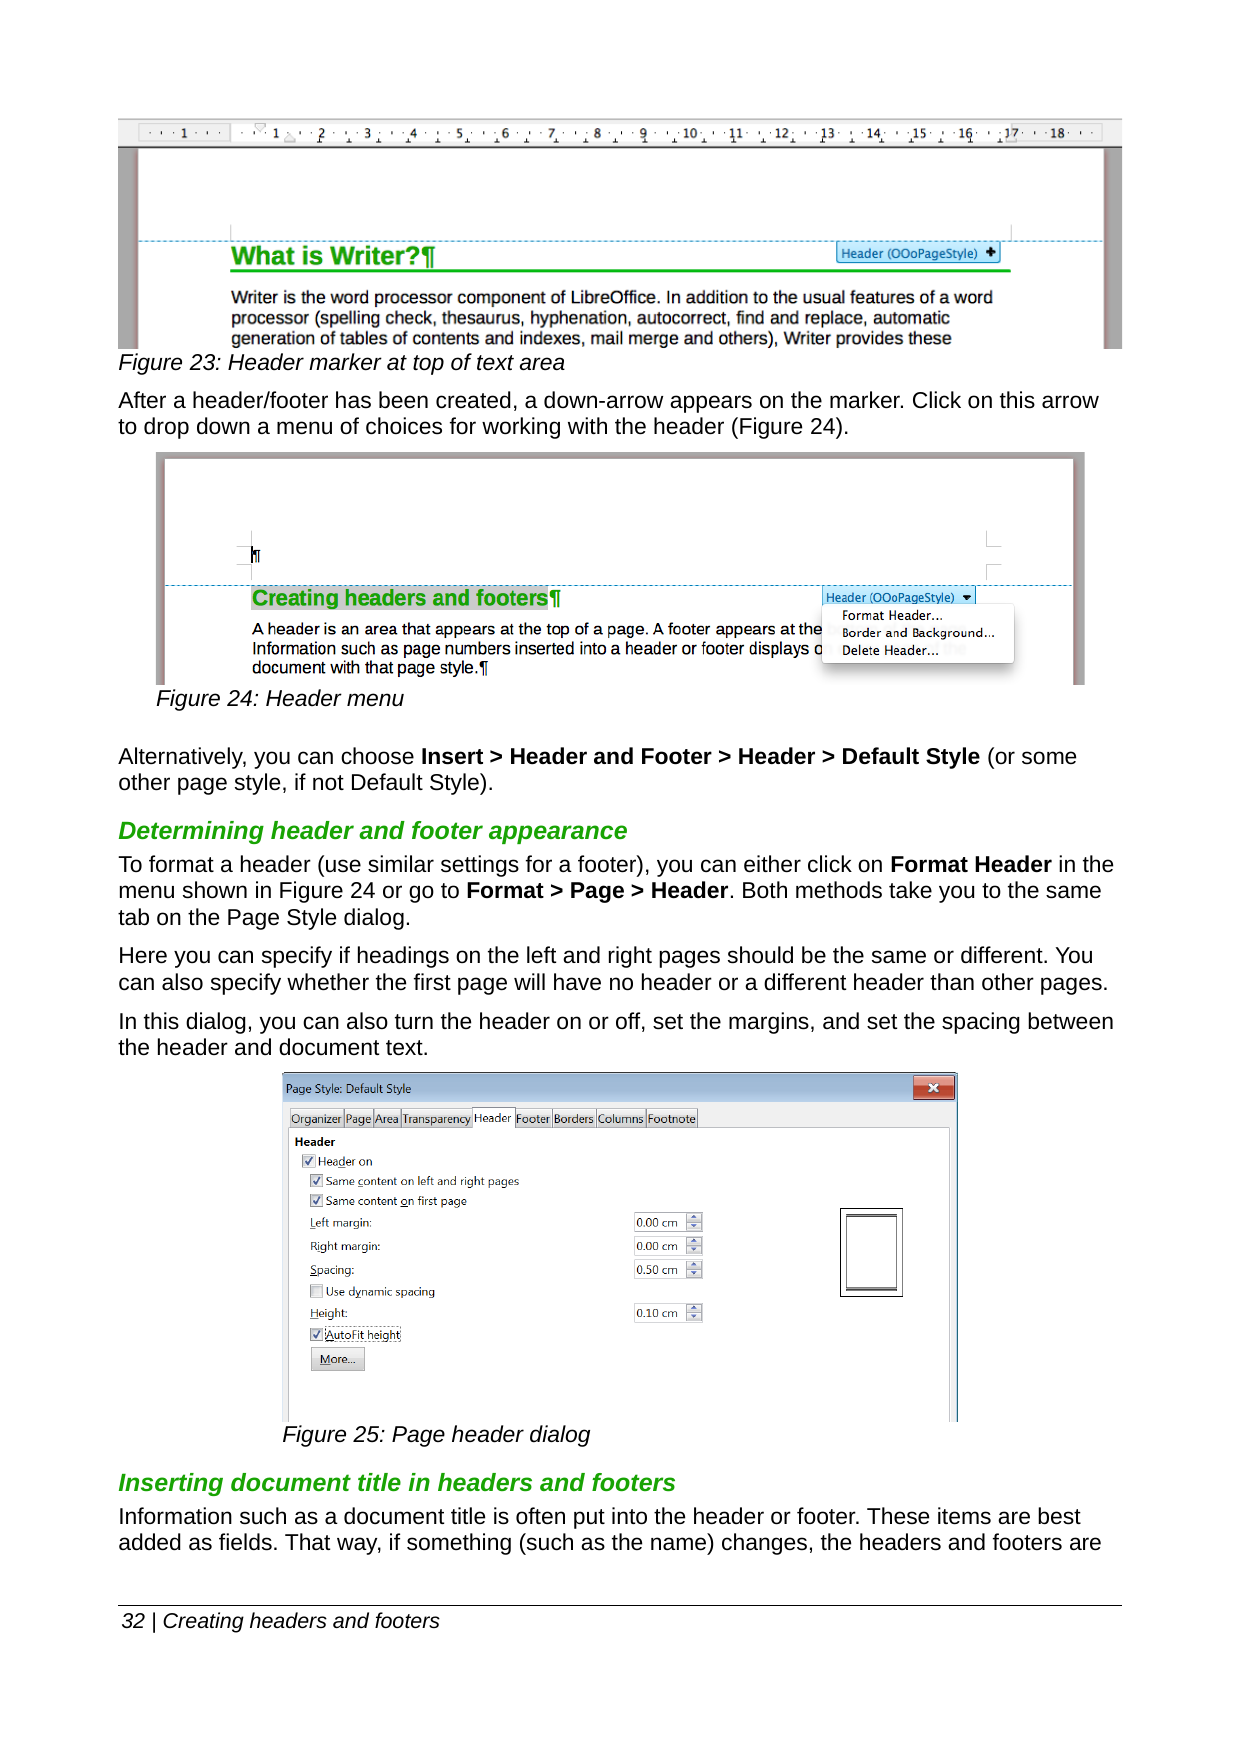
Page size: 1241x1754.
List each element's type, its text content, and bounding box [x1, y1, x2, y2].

text Alternatively, you can choose Insert > Header and Footer > Header > Default Style (or some other page style, if not Default Style). [118, 743, 1122, 796]
subtitle Determining header and footer appearance [118, 816, 1122, 845]
text Figure 23: Header marker at top of text area [118, 349, 1122, 375]
text After a header/footer has been created, a down-arrow appears on the marker. Click on this arrow to drop down a menu of choices for working with the header (Figure 24). [118, 387, 1122, 439]
text Information such as a document title is often put into the header or footer. These items are best added as fields. That way, if something (such as the name) changes, the headers and footers are [118, 1503, 1122, 1556]
picture [155, 452, 1085, 685]
text Figure 25: Page header dialog [282, 1422, 958, 1447]
text To format a header (use similar settings for a footer), you can either click on Format Header in the menu shown in Figure 24 or go to Format > Page > Header. Both methods take you to the same tab on the Page Style dialog. [118, 851, 1122, 930]
text In this dialog, you can also turn the header on or off, set the margins, and set the spacing between the header and document text. [118, 1008, 1122, 1060]
subtitle Inserting document title in headers and footers [118, 1468, 1122, 1497]
picture [118, 118, 1123, 349]
text Figure 24: Header menu [156, 685, 1084, 711]
picture [282, 1072, 959, 1422]
text Here you can specify if headings on the left and right pages should be the same or different. You can also specify whether the first page will have no header or a different header than other pages. [118, 942, 1122, 995]
